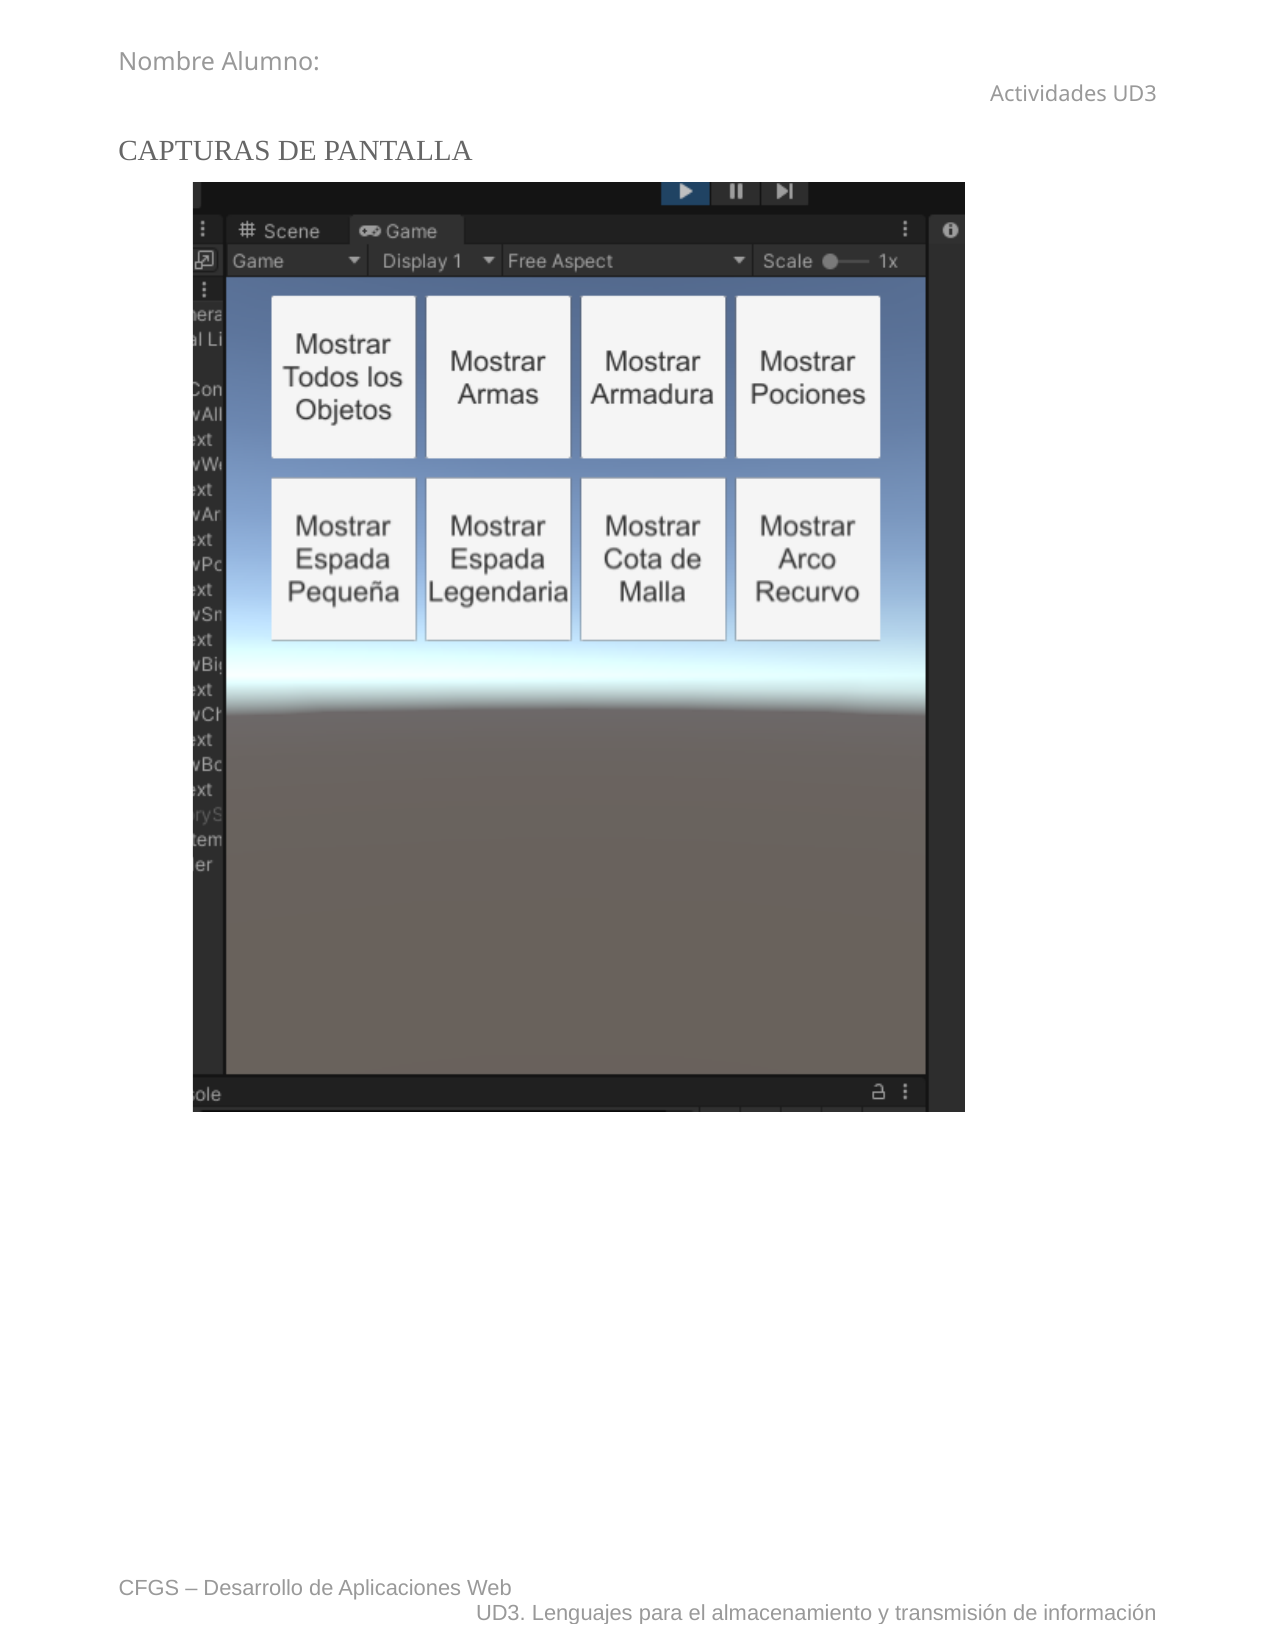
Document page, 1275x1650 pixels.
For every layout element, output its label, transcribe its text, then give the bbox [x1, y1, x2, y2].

text CAPTURAS DE PANTALLA [118, 133, 1157, 166]
picture [192, 182, 965, 1112]
